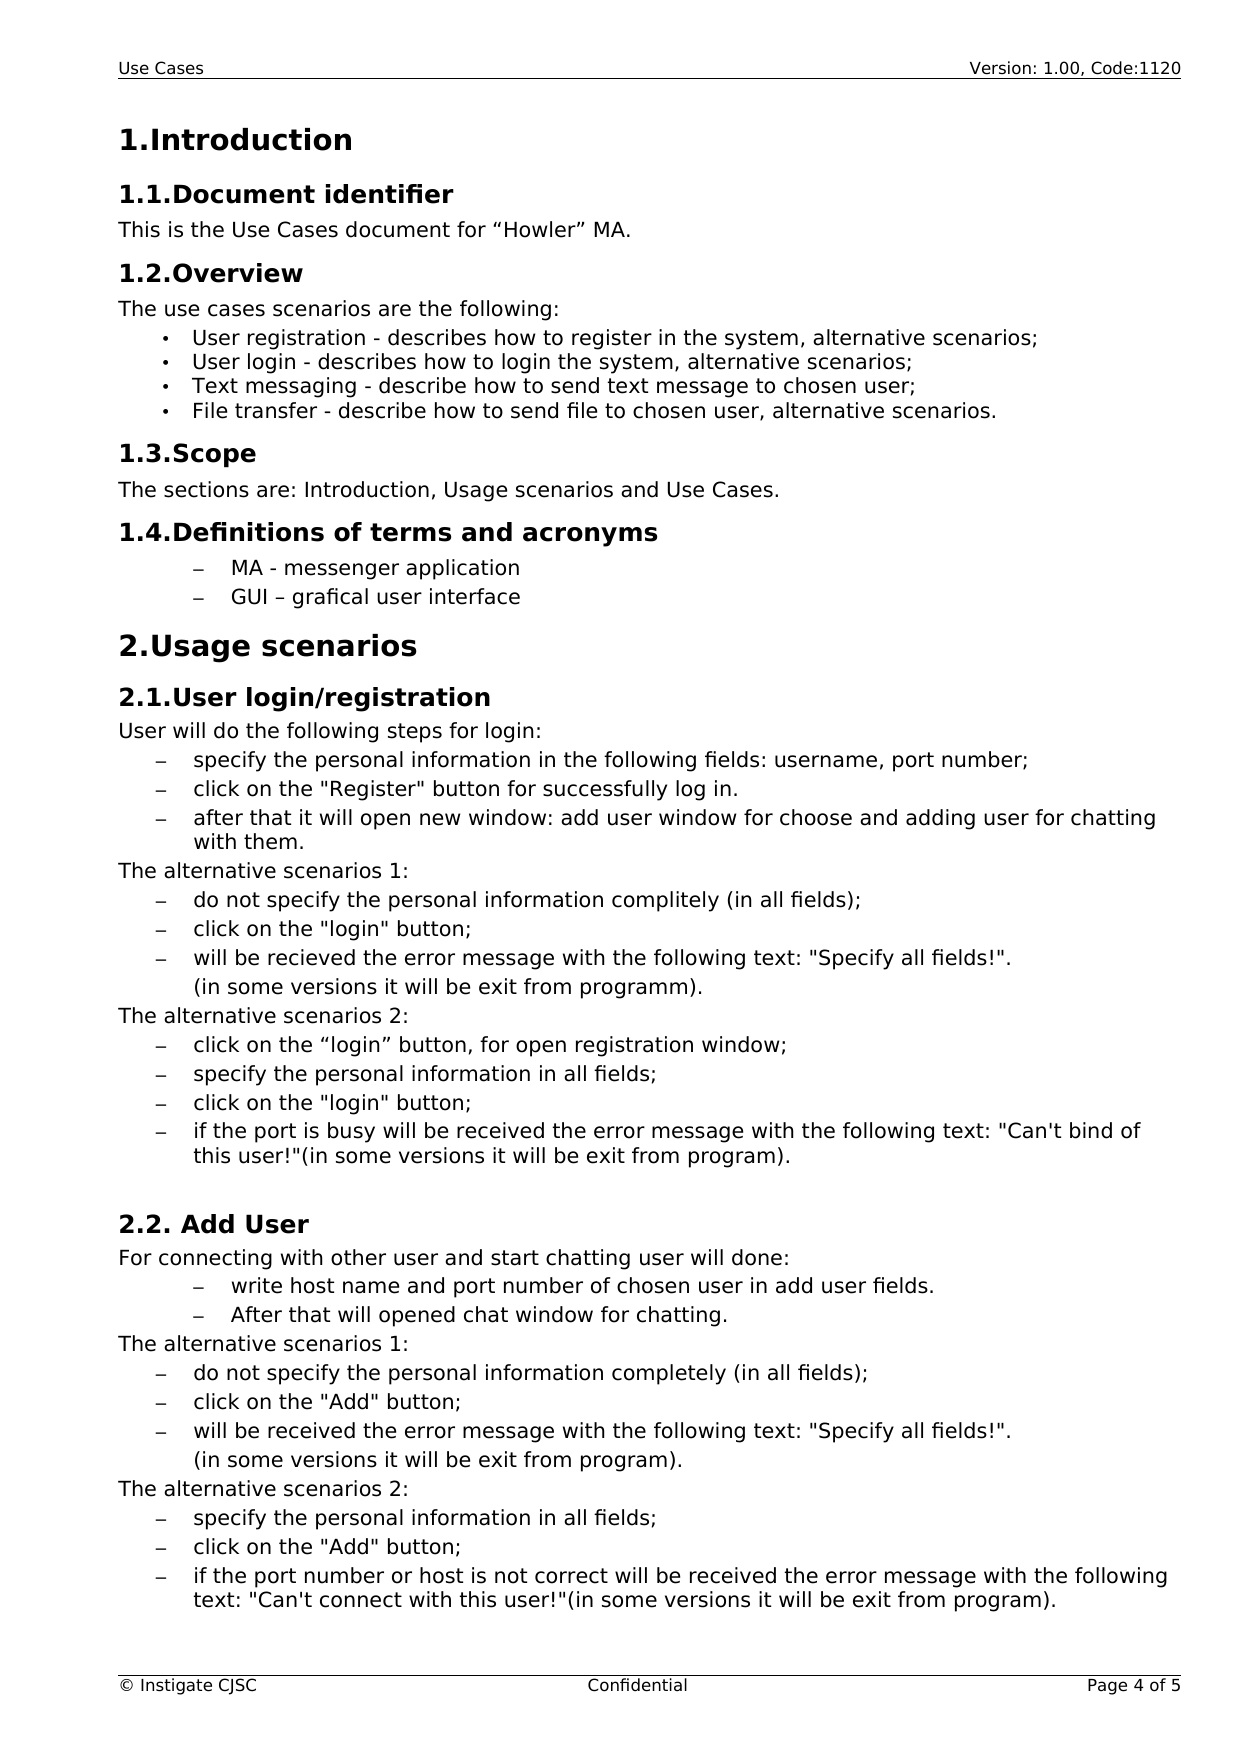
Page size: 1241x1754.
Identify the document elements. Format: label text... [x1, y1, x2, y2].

list click on the “login” button, for open registration window; [156, 1033, 1181, 1057]
list File transfer - describe how to send file to chosen user, alternative scenarios. [162, 399, 1181, 423]
list after that it will open new window: add user window for choose and adding user for chatting with them. [156, 806, 1181, 854]
list if the port is busy will be received the error message with the following text: "Can't bind of this user!"(in some versions it will be exit from program). [156, 1119, 1181, 1168]
list After that will opened chat window for chatting. [193, 1303, 1181, 1328]
list do not specify the personal information complitely (in all fields); [156, 888, 1181, 912]
list User registration - describes how to register in the system, alternative scenarios; [162, 326, 1181, 350]
list do not specify the personal information completely (in all fields); [156, 1361, 1181, 1386]
list click on the "login" button; [156, 1091, 1181, 1115]
text User will do the following steps for login: [118, 719, 1181, 743]
subtitle Overview [118, 259, 1181, 288]
list MA - messenger application [193, 556, 1181, 581]
text The alternative scenarios 2: [118, 1004, 1181, 1028]
subtitle Introduction [118, 123, 1181, 157]
list click on the "Register" button for successfully log in. [156, 777, 1181, 801]
list GUI – grafical user interface [193, 585, 1181, 609]
list Text messaging - describe how to send text message to chosen user; [162, 374, 1181, 399]
list will be recieved the error message with the following text: "Specify all fields!". [156, 946, 1181, 970]
text The use cases scenarios are the following: [118, 297, 1181, 321]
subtitle Scope [118, 439, 1181, 469]
subtitle 2.2. Add User [118, 1211, 1181, 1240]
text The alternative scenarios 2: [118, 1477, 1181, 1502]
subtitle 2.1.User login/registration [118, 684, 1181, 713]
list User login - describes how to login the system, alternative scenarios; [162, 350, 1181, 374]
text The alternative scenarios 1: [118, 1332, 1181, 1357]
text The alternative scenarios 1: [118, 859, 1181, 883]
list (in some versions it will be exit from program). [156, 1448, 1181, 1473]
list click on the "Add" button; [156, 1390, 1181, 1415]
list write host name and port number of chosen user in add user fields. [193, 1274, 1181, 1299]
list specify the personal information in all fields; [156, 1506, 1181, 1531]
list (in some versions it will be exit from programm). [156, 975, 1181, 999]
list specify the personal information in all fields; [156, 1062, 1181, 1086]
list will be received the error message with the following text: "Specify all fields!". [156, 1419, 1181, 1444]
list click on the "Add" button; [156, 1535, 1181, 1559]
subtitle Usage scenarios [118, 629, 1181, 663]
list specify the personal information in the following fields: username, port number; [156, 748, 1181, 772]
text The sections are: Introduction, Usage scenarios and Use Cases. [118, 478, 1181, 502]
list click on the "login" button; [156, 917, 1181, 941]
text This is the Use Cases document for “Howler” MA. [118, 218, 1181, 243]
text For connecting with other user and start chatting user will done: [118, 1246, 1181, 1270]
subtitle Definitions of terms and acronyms [118, 518, 1181, 547]
subtitle Document identifier [118, 180, 1181, 209]
list if the port number or host is not correct will be received the error message with the following text: "Can't connect with this user!"(in some versions it will be exit from program). [156, 1564, 1181, 1613]
